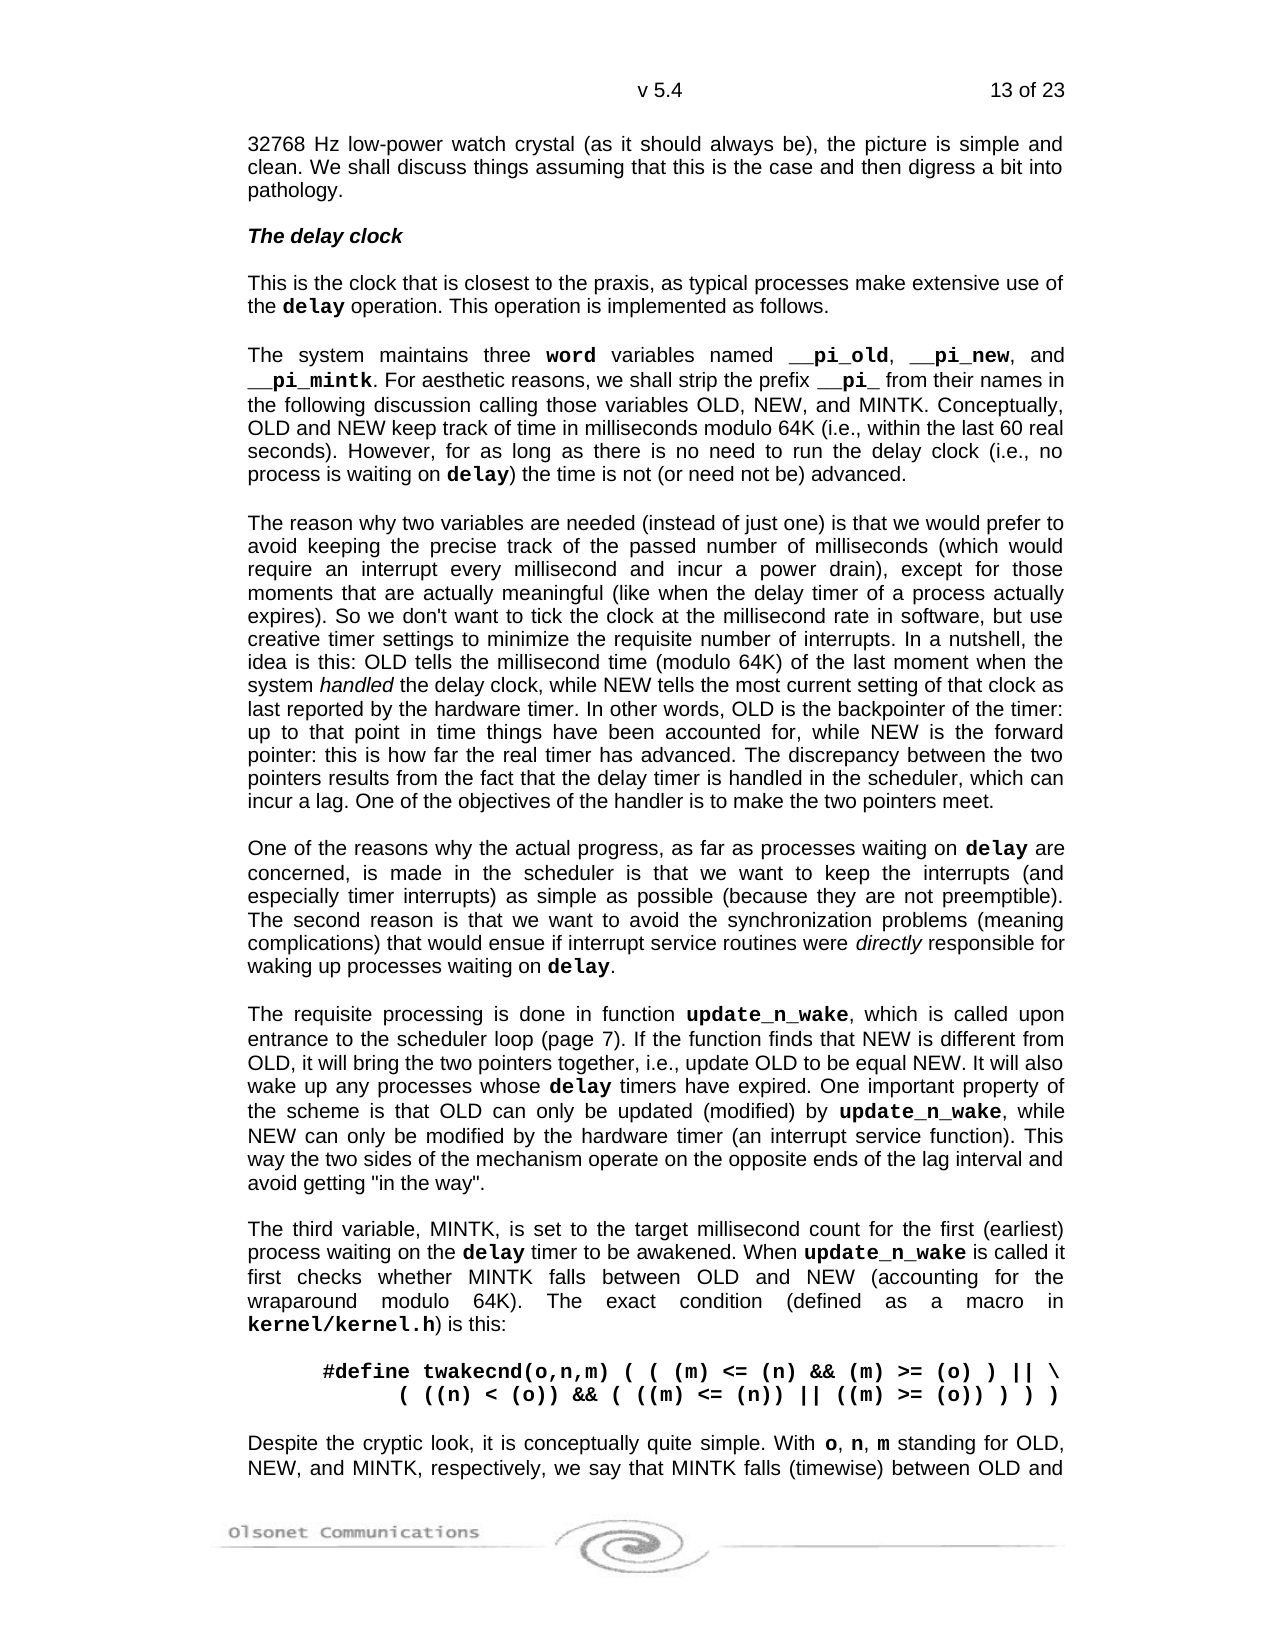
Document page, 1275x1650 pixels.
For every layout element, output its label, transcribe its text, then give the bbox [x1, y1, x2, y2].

text #define twakecnd(o,n,m) ( ( (m) <= (n) && (m) >= (o) ) || \ [247, 1361, 1065, 1384]
text The requisite processing is done in function update_n_wake, which is called upon entrance to the scheduler loop (page 7). If the function finds that NEW is different from OLD, it will bring the two pointers together, i.e., update OLD to be equal NEW. It will also wake up any processes whose delay timers have expired. One important property of the scheme is that OLD can only be updated (modified) by update_n_wake, while NEW can only be modified by the hardware timer (an interrupt service function). This way the two sides of the mechanism operate on the opposite ends of the lag interval and avoid getting "in the way". [247, 1003, 1065, 1194]
text 32768 Hz low-power watch crystal (as it should always be), the picture is simple and clean. We shall discuss things assuming that this is the case and then digress a bit into pathology. [247, 132, 1065, 202]
text Despite the cryptic look, it is conceptually quite simple. With o, n, m standing for OLD, NEW, and MINTK, respectively, we say that MINTK falls (timewise) between OLD and [247, 1431, 1065, 1479]
text The delay clock [247, 225, 1065, 248]
text The reason why two variables are needed (instead of just one) is that we would prefer to avoid keeping the precise track of the passed number of milliseconds (which would require an interrupt every millisecond and incur a power drain), except for those moments that are actually meaningful (like when the delay timer of a process actually expires). So we don't want to tick the clock at the millisecond rate in software, but use creative timer settings to minimize the requisite number of interrupts. In a nutshell, the idea is this: OLD tells the millisecond time (modulo 64K) of the last moment when the system handled the delay clock, while NEW tells the most current setting of that clock as last reported by the hardware timer. In other words, OLD is the backpointer of the timer: up to that point in time things have been accounted for, while NEW is the forward pointer: this is how far the real timer has advanced. The discrepancy between the two pointers results from the fact that the delay timer is handled in the scheduler, which can incur a lag. One of the objectives of the handler is to make the two pointers meet. [247, 511, 1065, 813]
text This is the clock that is closest to the praxis, as typical processes make extensive use of the delay operation. This operation is implemented as follows. [247, 272, 1065, 320]
text The system maintains three word variables named __pi_old, __pi_new, and __pi_mintk. For aesthetic reasons, we shall strip the prefix __pi_ from their names in the following discussion calling those variables OLD, NEW, and MINTK. Conceptually, OLD and NEW keep track of time in milliseconds modulo 64K (i.e., within the last 60 real seconds). However, for as long as there is no need to run the delay clock (i.e., no process is waiting on delay) the time is not (or need not be) advanced. [247, 343, 1065, 488]
text One of the reasons why the actual progress, as far as processes waiting on delay are concerned, is made in the scheduler is that we want to keep the interrupts (and especially timer interrupts) as simple as possible (because they are not preemptible). The second reason is that we want to avoid the synchronization problems (meaning complications) that would ensue if interrupt service routines were directly responsible for waking up processes waiting on delay. [247, 837, 1065, 980]
picture [210, 1504, 1065, 1596]
text The third variable, MINTK, is set to the target millisecond count for the first (earliest) process waiting on the delay timer to be awakened. When update_n_wake is called it first checks whether MINTK falls between OLD and NEW (accounting for the wraparound modulo 64K). The exact condition (defined as a macro in kernel/kernel.h) is this: [247, 1218, 1065, 1337]
text ( ((n) < (o)) && ( ((m) <= (n)) || ((m) >= (o)) ) ) ) [247, 1384, 1065, 1408]
